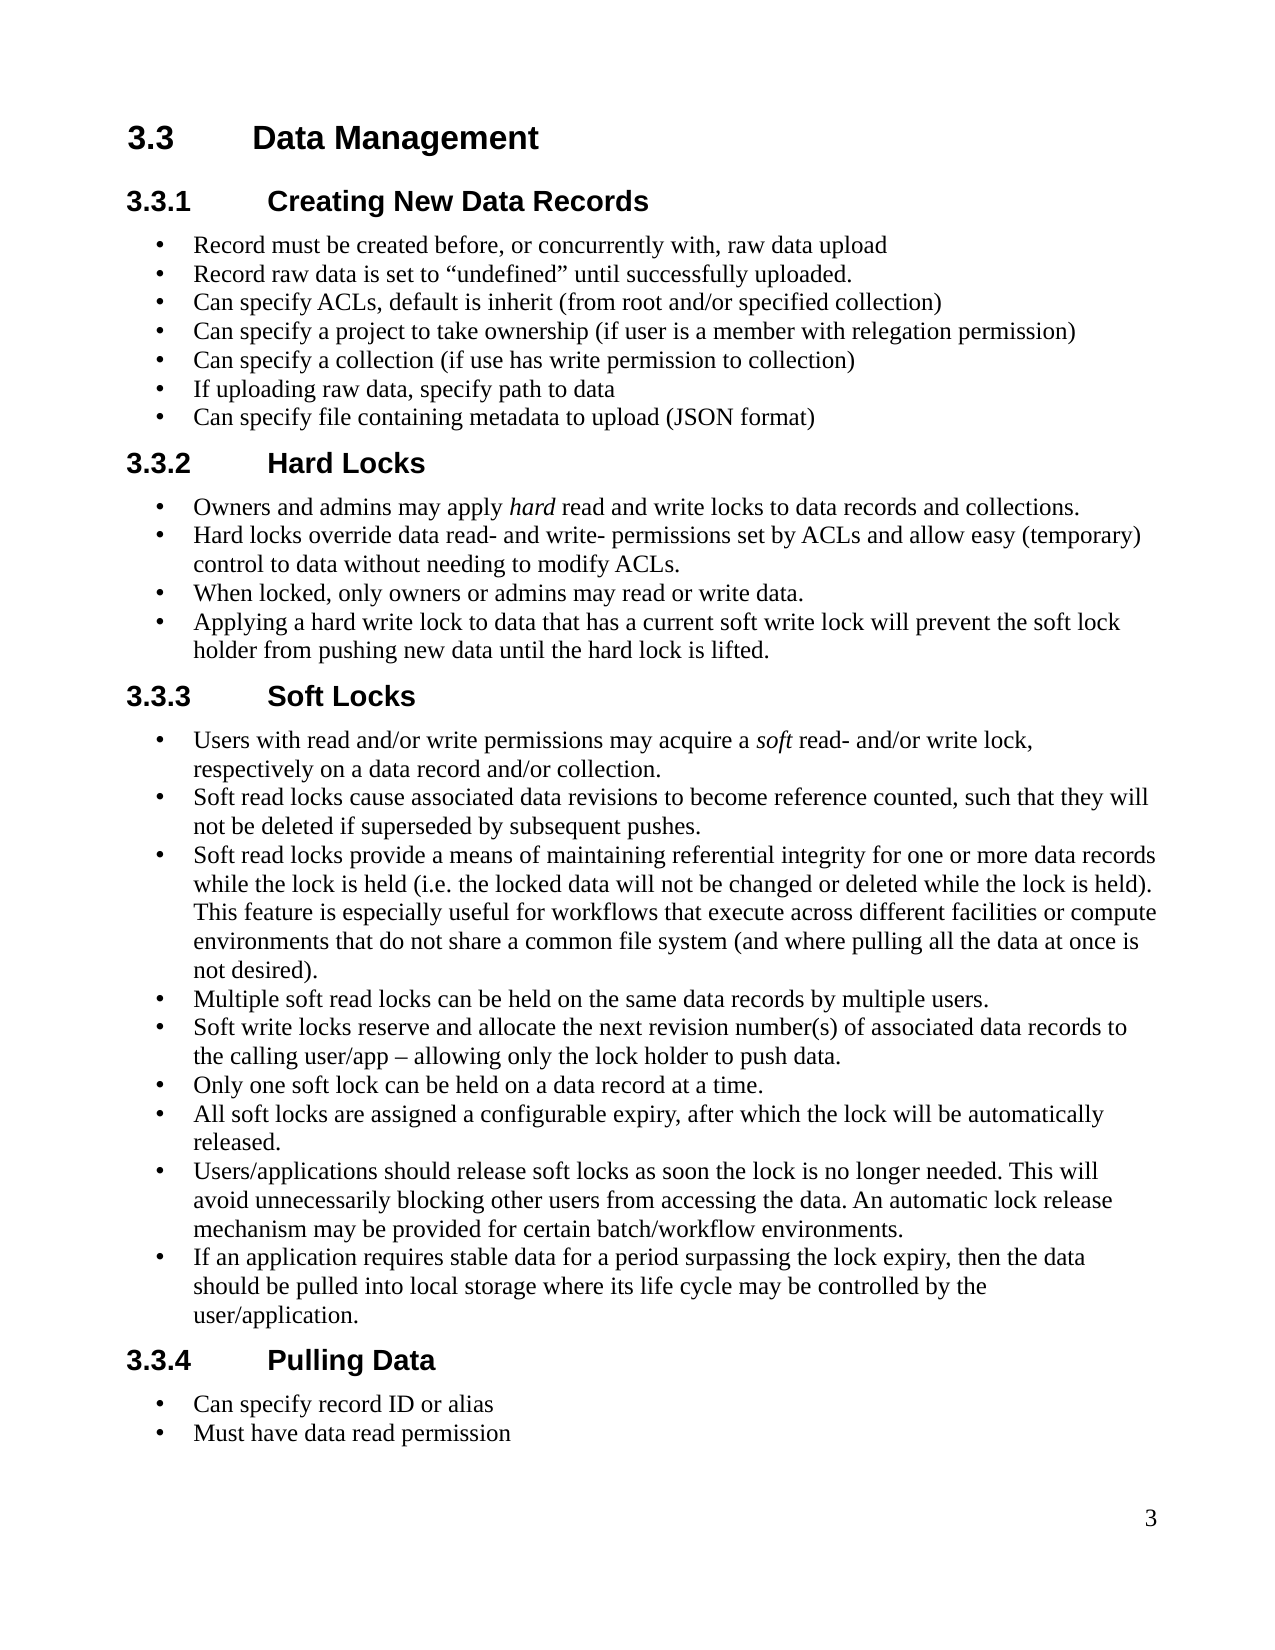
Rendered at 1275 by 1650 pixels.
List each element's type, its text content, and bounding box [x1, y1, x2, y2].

list Multiple soft read locks can be held on the same data records by multiple users. [156, 984, 1157, 1012]
subtitle Pulling Data [118, 1343, 1157, 1377]
list If an application requires stable data for a period surpassing the lock expiry, then the data should be pulled into local storage where its life cycle may be controlled by the user/application. [156, 1242, 1157, 1329]
subtitle Hard Locks [118, 446, 1157, 479]
list Applying a hard write lock to data that has a current soft write lock will prevent the soft lock holder from pushing new data until the hard lock is lifted. [156, 607, 1157, 664]
list If uploading raw data, specify path to data [156, 374, 1157, 402]
list Can specify record ID or alias [156, 1389, 1157, 1418]
list Must have data read permission [156, 1418, 1157, 1447]
subtitle Creating New Data Records [118, 184, 1157, 217]
list Can specify ACLs, default is inherit (from root and/or specified collection) [156, 287, 1157, 316]
subtitle Data Management [118, 118, 1157, 157]
list Can specify a project to take ownership (if user is a member with relegation permission) [156, 316, 1157, 345]
list Soft read locks provide a means of maintaining referential integrity for one or more data records while the lock is held (i.e. the locked data will not be changed or deleted while the lock is held). This feature is especially useful for workflows that execute across different facilities or compute environments that do not share a common file system (and where pulling all the data at once is not desired). [156, 840, 1157, 984]
list Only one soft lock can be held on a data record at a time. [156, 1070, 1157, 1099]
list Record raw data is set to “undefined” until successfully uploaded. [156, 259, 1157, 287]
list Owners and admins may apply hard read and write locks to data records and collections. [156, 492, 1157, 521]
list Users with read and/or write permissions may acquire a soft read- and/or write lock, respectively on a data record and/or collection. [156, 725, 1157, 782]
list Soft read locks cause associated data revisions to become reference counted, such that they will not be deleted if superseded by subsequent pushes. [156, 782, 1157, 840]
list Hard locks override data read- and write- permissions set by ACLs and allow easy (temporary) control to data without needing to modify ACLs. [156, 521, 1157, 578]
list All soft locks are assigned a configurable expiry, after which the lock will be automatically released. [156, 1099, 1157, 1156]
list Record must be created before, or concurrently with, raw data upload [156, 230, 1157, 259]
subtitle Soft Locks [118, 679, 1157, 712]
list When locked, only owners or admins may read or write data. [156, 578, 1157, 607]
list Can specify file containing metadata to upload (JSON format) [156, 402, 1157, 431]
list Can specify a collection (if use has write permission to collection) [156, 345, 1157, 374]
list Users/applications should release soft locks as soon the lock is no longer needed. This will avoid unnecessarily blocking other users from accessing the data. An automatic lock release mechanism may be provided for certain batch/workflow environments. [156, 1156, 1157, 1242]
list Soft write locks reserve and allocate the next revision number(s) of associated data records to the calling user/app – allowing only the lock holder to push data. [156, 1012, 1157, 1070]
